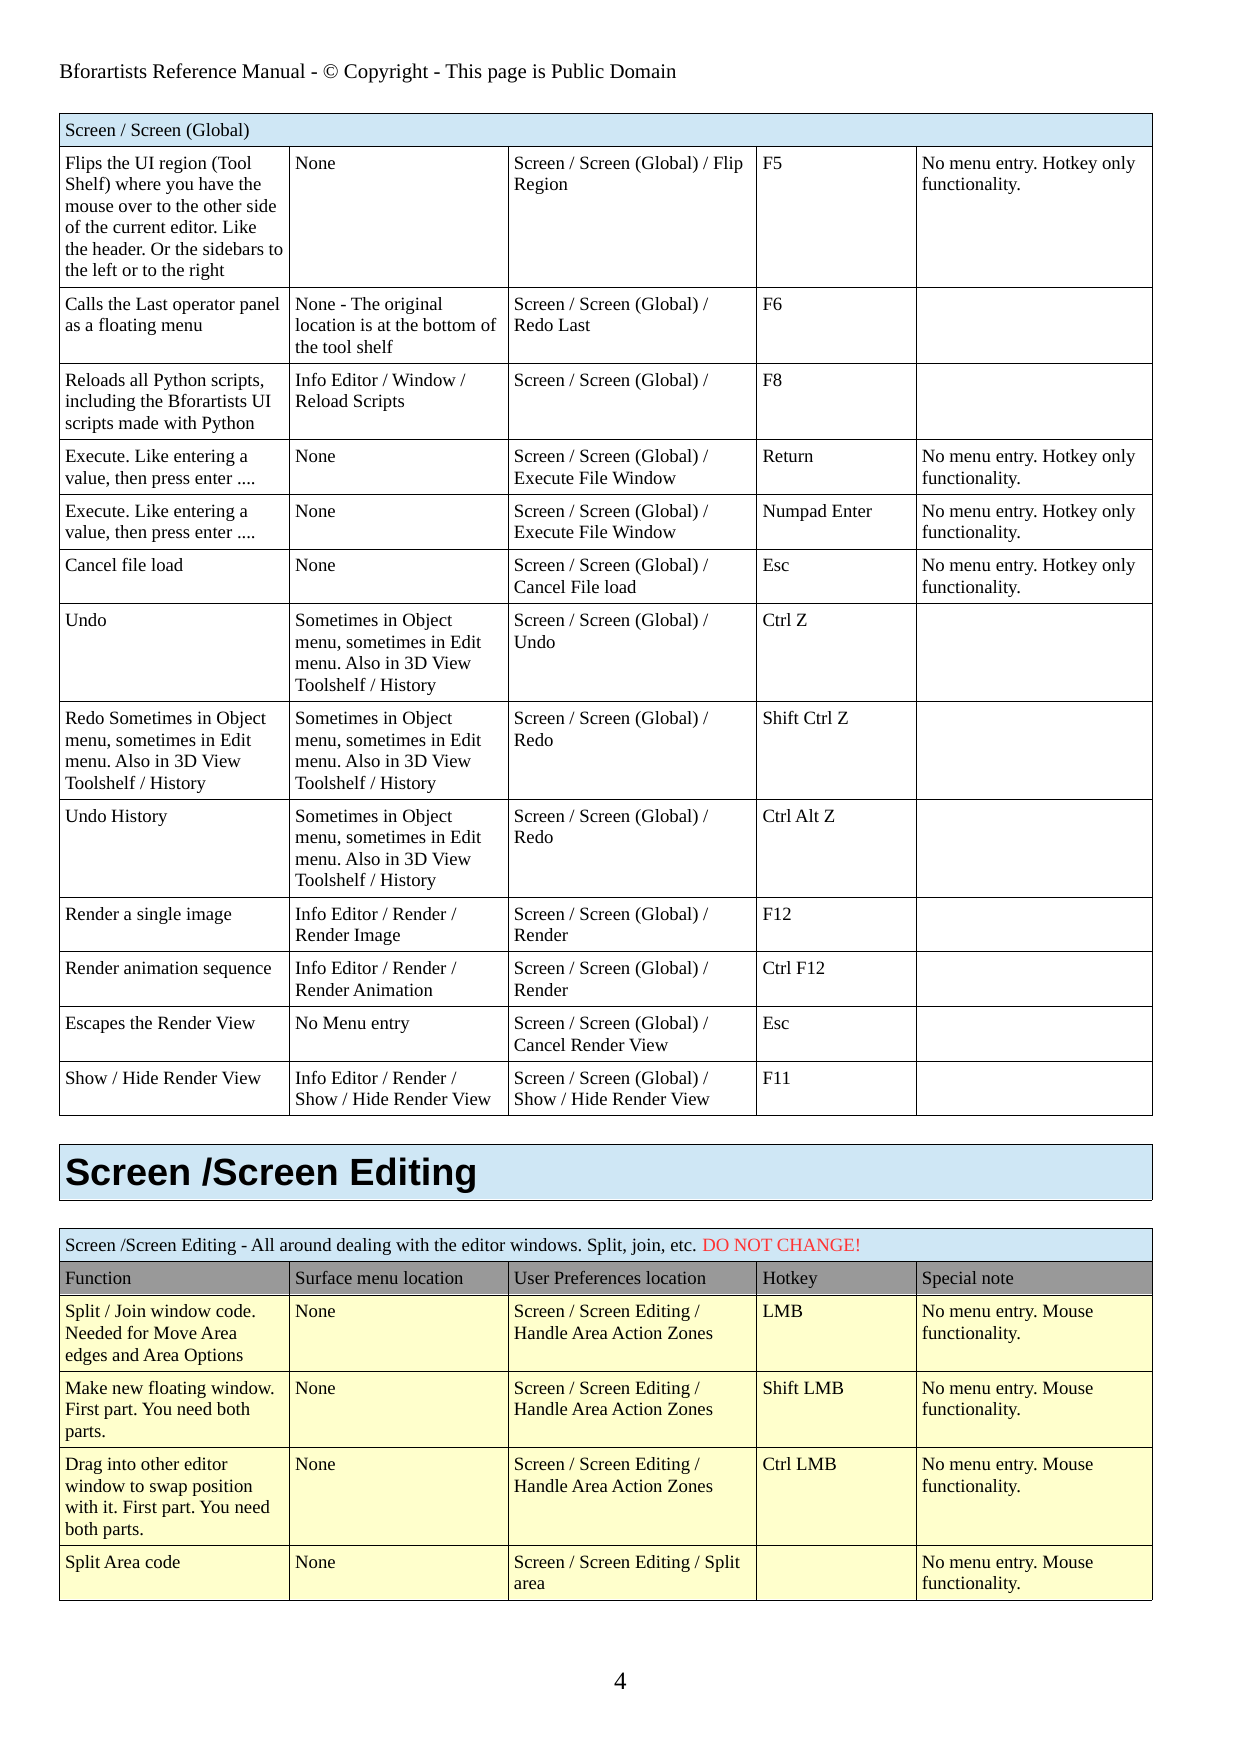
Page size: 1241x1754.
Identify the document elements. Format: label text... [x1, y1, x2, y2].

table_cell Screen / Screen (Global) / Redo Last [509, 288, 756, 363]
table_cell Redo Sometimes in Object menu, sometimes in Edit menu. Also in 3D View Toolshelf / History [60, 702, 289, 799]
table_cell [917, 800, 1152, 897]
table_cell No menu entry. Hotkey only functionality. [917, 550, 1152, 603]
table_cell None [290, 1372, 508, 1447]
table_cell Screen / Screen (Global) / Show / Hide Render View [509, 1062, 756, 1115]
table_cell Info Editor / Render / Render Animation [290, 952, 508, 1006]
table_cell Ctrl Z [757, 604, 916, 701]
table_cell None [290, 147, 508, 287]
table_cell [917, 288, 1152, 363]
table_cell Screen / Screen (Global) / Execute File Window [509, 440, 756, 494]
table_cell Ctrl LMB [757, 1448, 916, 1545]
table_header Screen / Screen (Global) [60, 114, 1152, 146]
table_cell None - The original location is at the bottom of the tool shelf [290, 288, 508, 363]
table_cell [757, 1546, 916, 1599]
table_cell No menu entry. Mouse functionality. [917, 1448, 1152, 1545]
table_cell Reloads all Python scripts, including the Bforartists UI scripts made with Python [60, 364, 289, 439]
table_cell [917, 1007, 1152, 1061]
table_cell F6 [757, 288, 916, 363]
table_cell Screen / Screen (Global) / Cancel File load [509, 550, 756, 603]
table_cell Ctrl Alt Z [757, 800, 916, 897]
table_cell [917, 702, 1152, 799]
table_cell Escapes the Render View [60, 1007, 289, 1061]
table_cell Info Editor / Window / Reload Scripts [290, 364, 508, 439]
table_cell Info Editor / Render / Render Image [290, 898, 508, 951]
table_cell Esc [757, 1007, 916, 1061]
table_cell F5 [757, 147, 916, 287]
table_header Screen /Screen Editing [60, 1145, 1152, 1199]
table_cell Screen / Screen (Global) / Redo [509, 800, 756, 897]
table_cell None [290, 440, 508, 494]
table_cell Undo [60, 604, 289, 701]
table_cell Info Editor / Render / Show / Hide Render View [290, 1062, 508, 1115]
table_header Screen /Screen Editing - All around dealing with the editor windows. Split, join, etc. DO NOT CHANGE! [60, 1229, 1152, 1261]
table_cell None [290, 550, 508, 603]
table_cell Screen / Screen (Global) / Render [509, 898, 756, 951]
table_cell [917, 364, 1152, 439]
table_cell Render a single image [60, 898, 289, 951]
table_cell Screen / Screen (Global) / Execute File Window [509, 495, 756, 548]
table_cell No menu entry. Mouse functionality. [917, 1546, 1152, 1599]
table_cell Special note [917, 1262, 1152, 1294]
table_cell Ctrl F12 [757, 952, 916, 1006]
table_cell Flips the UI region (Tool Shelf) where you have the mouse over to the other side of the current editor. Like the header. Or the sidebars to the left or to the right [60, 147, 289, 287]
table_cell Screen / Screen (Global) / Undo [509, 604, 756, 701]
table_cell Screen / Screen Editing / Handle Area Action Zones [509, 1448, 756, 1545]
table_cell None [290, 1546, 508, 1599]
table_cell [917, 952, 1152, 1006]
table_cell Split Area code [60, 1546, 289, 1599]
table_cell Screen / Screen (Global) / Cancel Render View [509, 1007, 756, 1061]
table_cell Render animation sequence [60, 952, 289, 1006]
table_cell F12 [757, 898, 916, 951]
table_cell F8 [757, 364, 916, 439]
table_cell None [290, 1448, 508, 1545]
table_cell Make new floating window. First part. You need both parts. [60, 1372, 289, 1447]
table_cell No menu entry. Hotkey only functionality. [917, 440, 1152, 494]
table_cell Sometimes in Object menu, sometimes in Edit menu. Also in 3D View Toolshelf / History [290, 800, 508, 897]
table_cell Sometimes in Object menu, sometimes in Edit menu. Also in 3D View Toolshelf / History [290, 604, 508, 701]
table_cell Show / Hide Render View [60, 1062, 289, 1115]
table_cell LMB [757, 1296, 916, 1371]
table_cell [917, 1062, 1152, 1115]
table_cell No menu entry. Hotkey only functionality. [917, 495, 1152, 548]
table_cell Hotkey [757, 1262, 916, 1294]
table_cell Screen / Screen (Global) / [509, 364, 756, 439]
table_cell Drag into other editor window to swap position with it. First part. You need both parts. [60, 1448, 289, 1545]
table_cell Numpad Enter [757, 495, 916, 548]
table_cell Screen / Screen (Global) / Render [509, 952, 756, 1006]
table_cell None [290, 495, 508, 548]
table_cell Esc [757, 550, 916, 603]
table_cell Function [60, 1262, 289, 1294]
table_cell Execute. Like entering a value, then press enter .... [60, 495, 289, 548]
table_cell Sometimes in Object menu, sometimes in Edit menu. Also in 3D View Toolshelf / History [290, 702, 508, 799]
table_cell No Menu entry [290, 1007, 508, 1061]
table_cell Cancel file load [60, 550, 289, 603]
table_cell [917, 898, 1152, 951]
table_cell [917, 604, 1152, 701]
table_cell Screen / Screen Editing / Handle Area Action Zones [509, 1296, 756, 1371]
table_cell Calls the Last operator panel as a floating menu [60, 288, 289, 363]
table_cell F11 [757, 1062, 916, 1115]
table_cell Return [757, 440, 916, 494]
table_cell Undo History [60, 800, 289, 897]
table_cell Surface menu location [290, 1262, 508, 1294]
table_cell Shift Ctrl Z [757, 702, 916, 799]
table_cell Split / Join window code. Needed for Move Area edges and Area Options [60, 1296, 289, 1371]
table_cell No menu entry. Hotkey only functionality. [917, 147, 1152, 287]
table_cell No menu entry. Mouse functionality. [917, 1296, 1152, 1371]
table_cell Screen / Screen Editing / Handle Area Action Zones [509, 1372, 756, 1447]
table_cell Screen / Screen Editing / Split area [509, 1546, 756, 1599]
table_cell Execute. Like entering a value, then press enter .... [60, 440, 289, 494]
table_cell User Preferences location [509, 1262, 756, 1294]
table_cell Screen / Screen (Global) / Flip Region [509, 147, 756, 287]
table_cell Screen / Screen (Global) / Redo [509, 702, 756, 799]
table_cell None [290, 1296, 508, 1371]
table_cell No menu entry. Mouse functionality. [917, 1372, 1152, 1447]
table_cell Shift LMB [757, 1372, 916, 1447]
